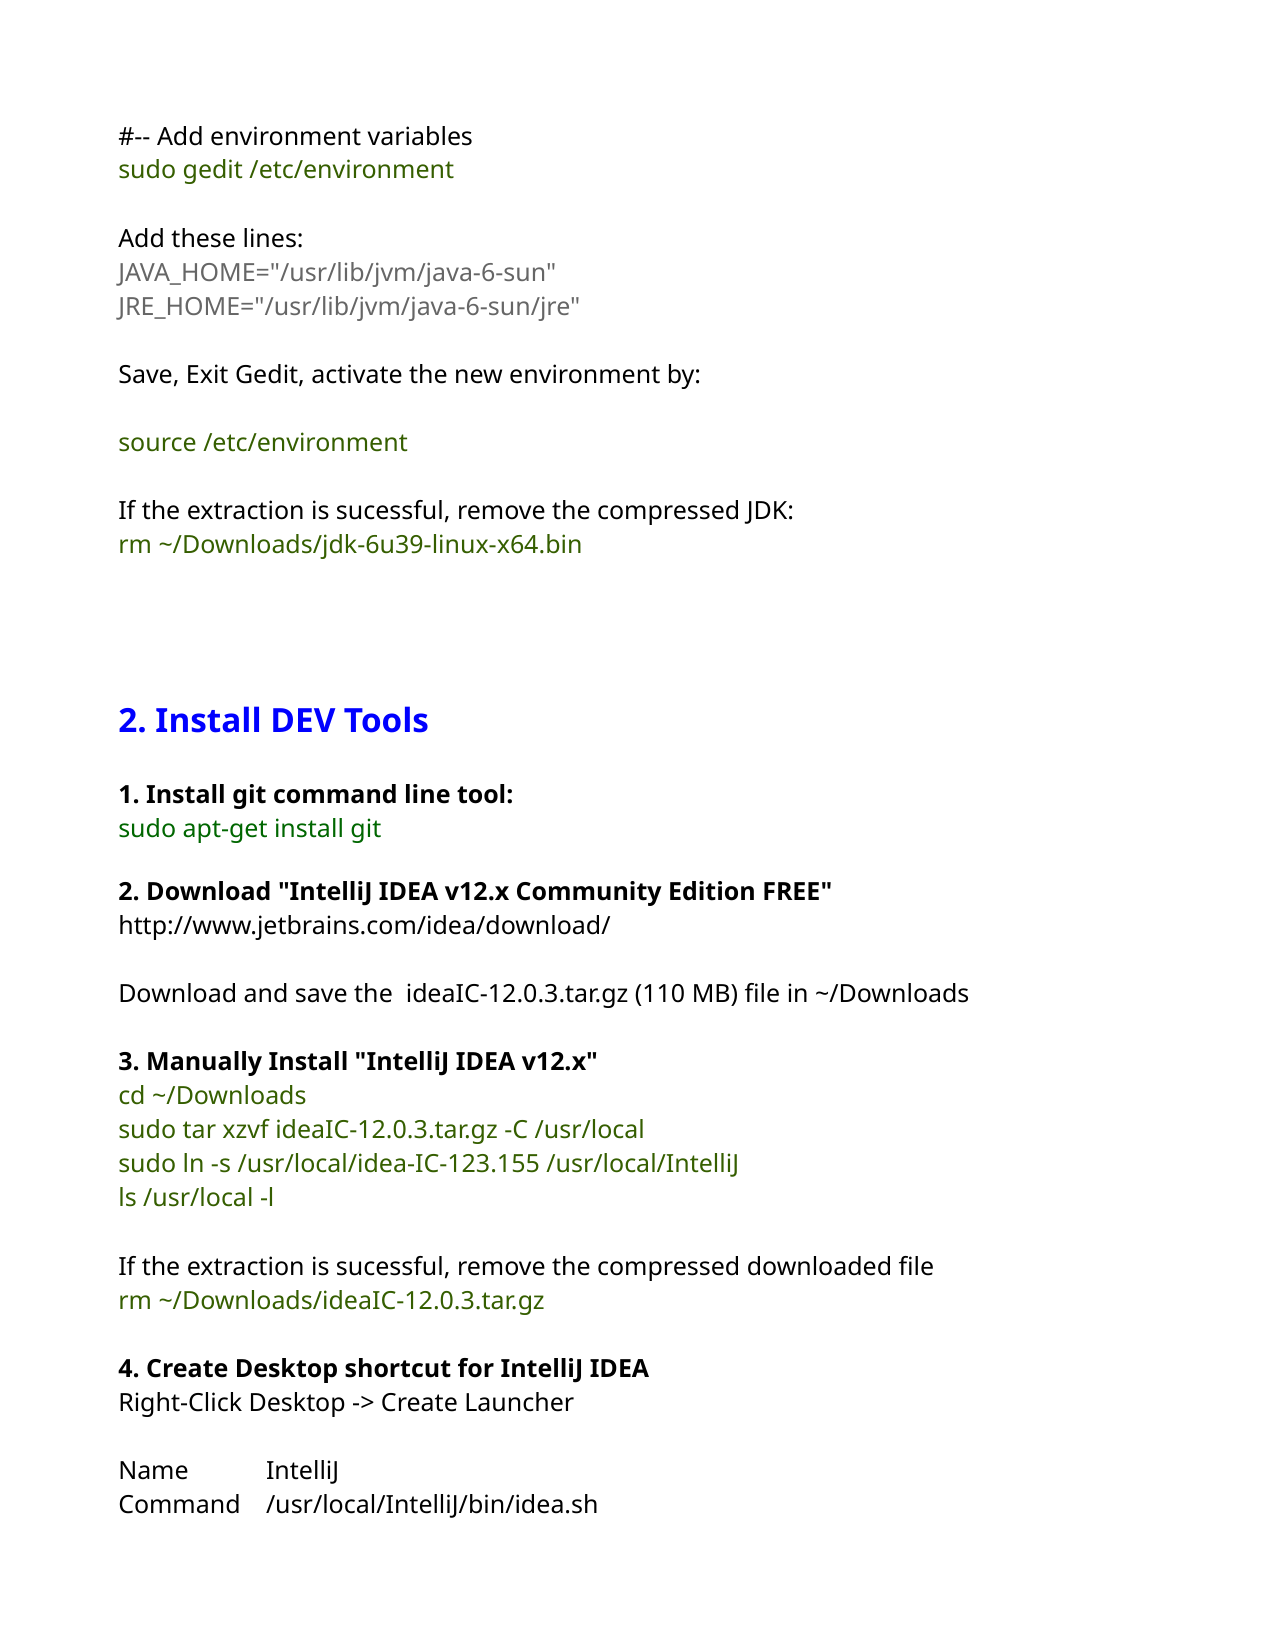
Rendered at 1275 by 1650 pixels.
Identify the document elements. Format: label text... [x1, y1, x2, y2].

text 2. Download "IntelliJ IDEA v12.x Community Edition FREE" [118, 873, 1157, 908]
text ls /usr/local -l [118, 1180, 1157, 1214]
text If the extraction is sucessful, remove the compressed JDK: [118, 493, 1157, 527]
text rm ~/Downloads/ideaIC-12.0.3.tar.gz [118, 1282, 1157, 1316]
text JRE_HOME="/usr/lib/jvm/java-6-sun/jre" [118, 288, 1157, 322]
text 3. Manually Install "IntelliJ IDEA v12.x" [118, 1044, 1157, 1078]
text 4. Create Desktop shortcut for IntelliJ IDEA [118, 1350, 1157, 1384]
text Add these lines: JAVA_HOME="/usr/lib/jvm/java-6-sun" [118, 220, 1157, 288]
text cd ~/Downloads [118, 1078, 1157, 1112]
text sudo ln -s /usr/local/idea-IC-123.155 /usr/local/IntelliJ [118, 1146, 1157, 1180]
text Command /usr/local/IntelliJ/bin/idea.sh [118, 1487, 1157, 1521]
text Download and save the ideaIC-12.0.3.tar.gz (110 MB) file in ~/Downloads [118, 976, 1157, 1010]
text If the extraction is sucessful, remove the compressed downloaded file [118, 1248, 1157, 1282]
text Save, Exit Gedit, activate the new environment by: [118, 357, 1157, 391]
text #-- Add environment variables [118, 118, 1157, 152]
text sudo gedit /etc/environment [118, 152, 1157, 186]
text http://www.jetbrains.com/idea/download/ [118, 908, 1157, 942]
text sudo tar xzvf ideaIC-12.0.3.tar.gz -C /usr/local [118, 1112, 1157, 1146]
text Name IntelliJ [118, 1453, 1157, 1487]
text rm ~/Downloads/jdk-6u39-linux-x64.bin [118, 527, 1157, 561]
text 1. Install git command line tool: sudo apt-get install git [118, 777, 1157, 873]
text source /etc/environment [118, 425, 1157, 459]
text Right-Click Desktop -> Create Launcher [118, 1384, 1157, 1418]
text 2. Install DEV Tools [118, 697, 1157, 743]
